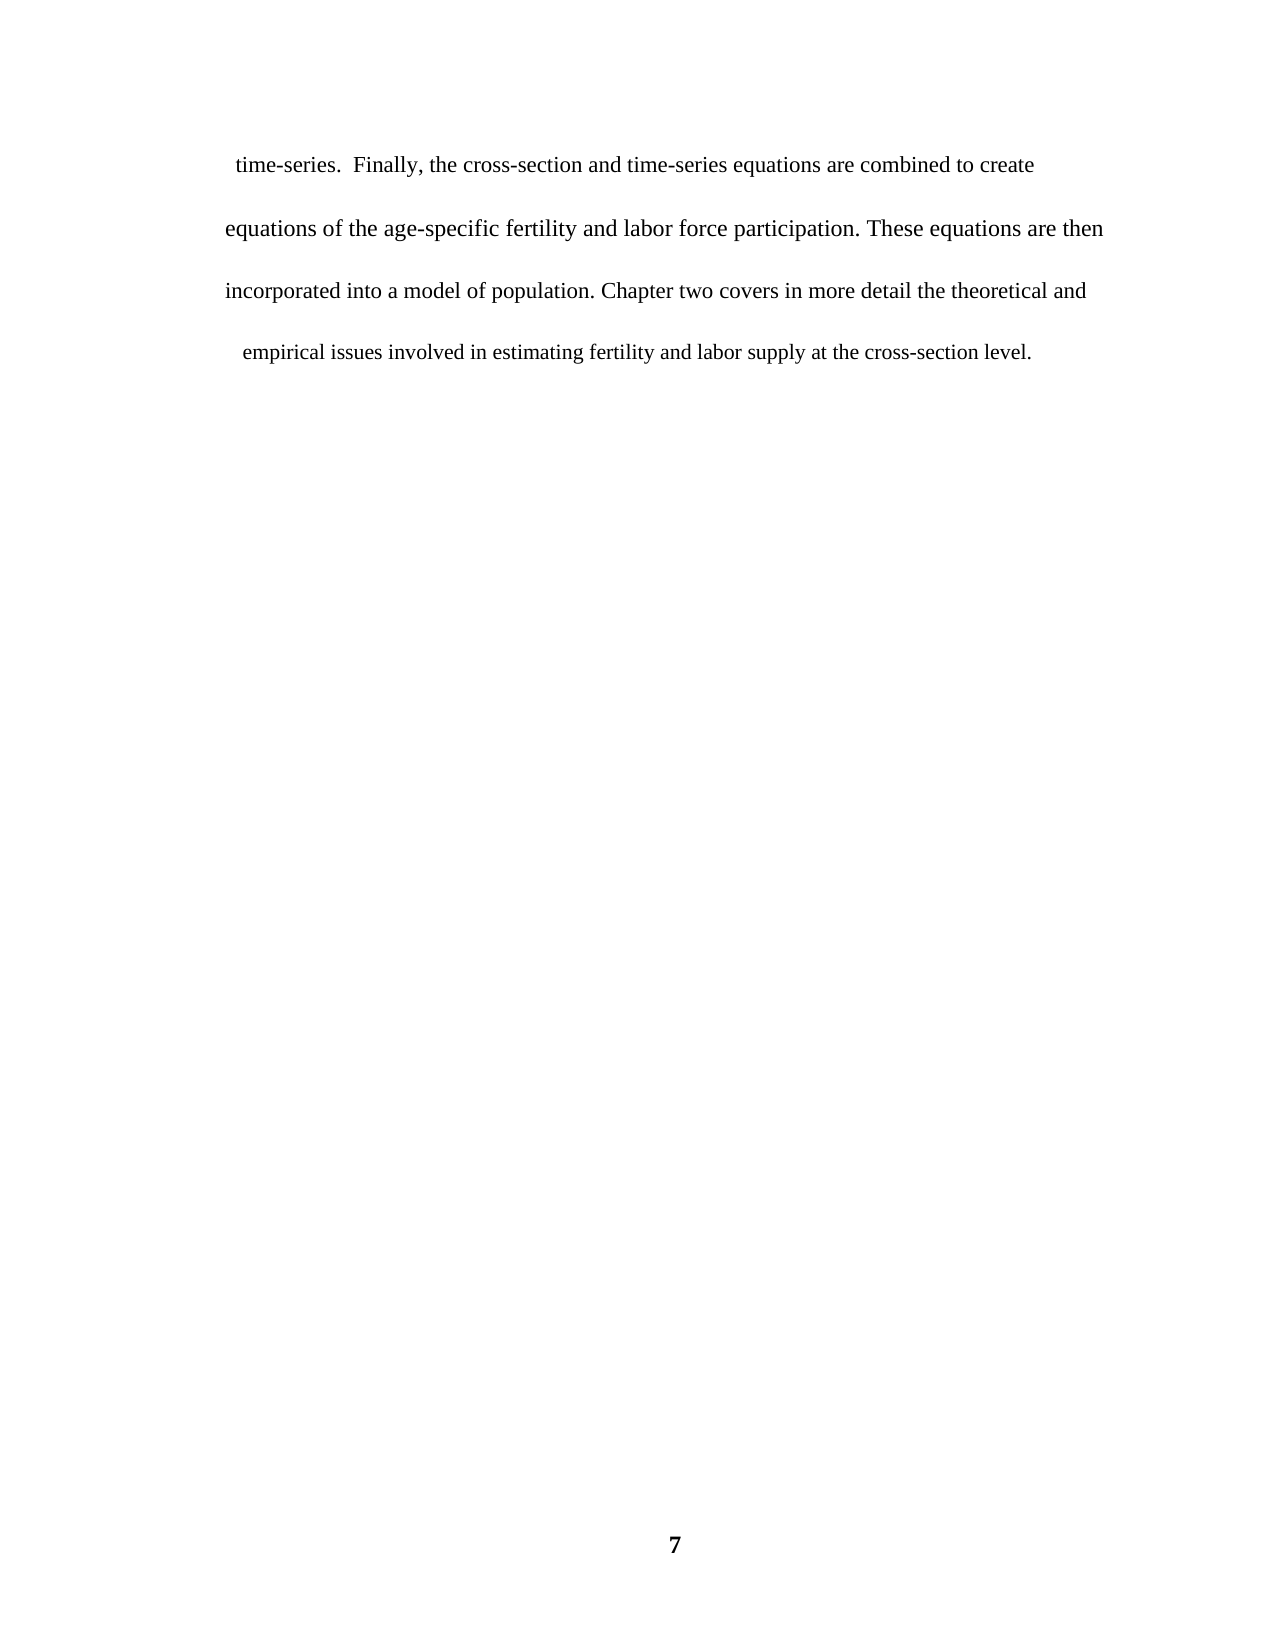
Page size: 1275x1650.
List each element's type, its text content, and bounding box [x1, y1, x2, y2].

text 7 [669, 1530, 1125, 1559]
text equations of the age-specific fertility and labor force participation. These equations are then [225, 214, 1125, 242]
text time-series. Finally, the cross-section and time-series equations are combined to create [150, 152, 1121, 178]
text incorporated into a model of population. Chapter two covers in more detail the theoretical and [225, 277, 1125, 303]
text empirical issues involved in estimating fertility and labor supply at the cross-section level. [150, 339, 1125, 364]
